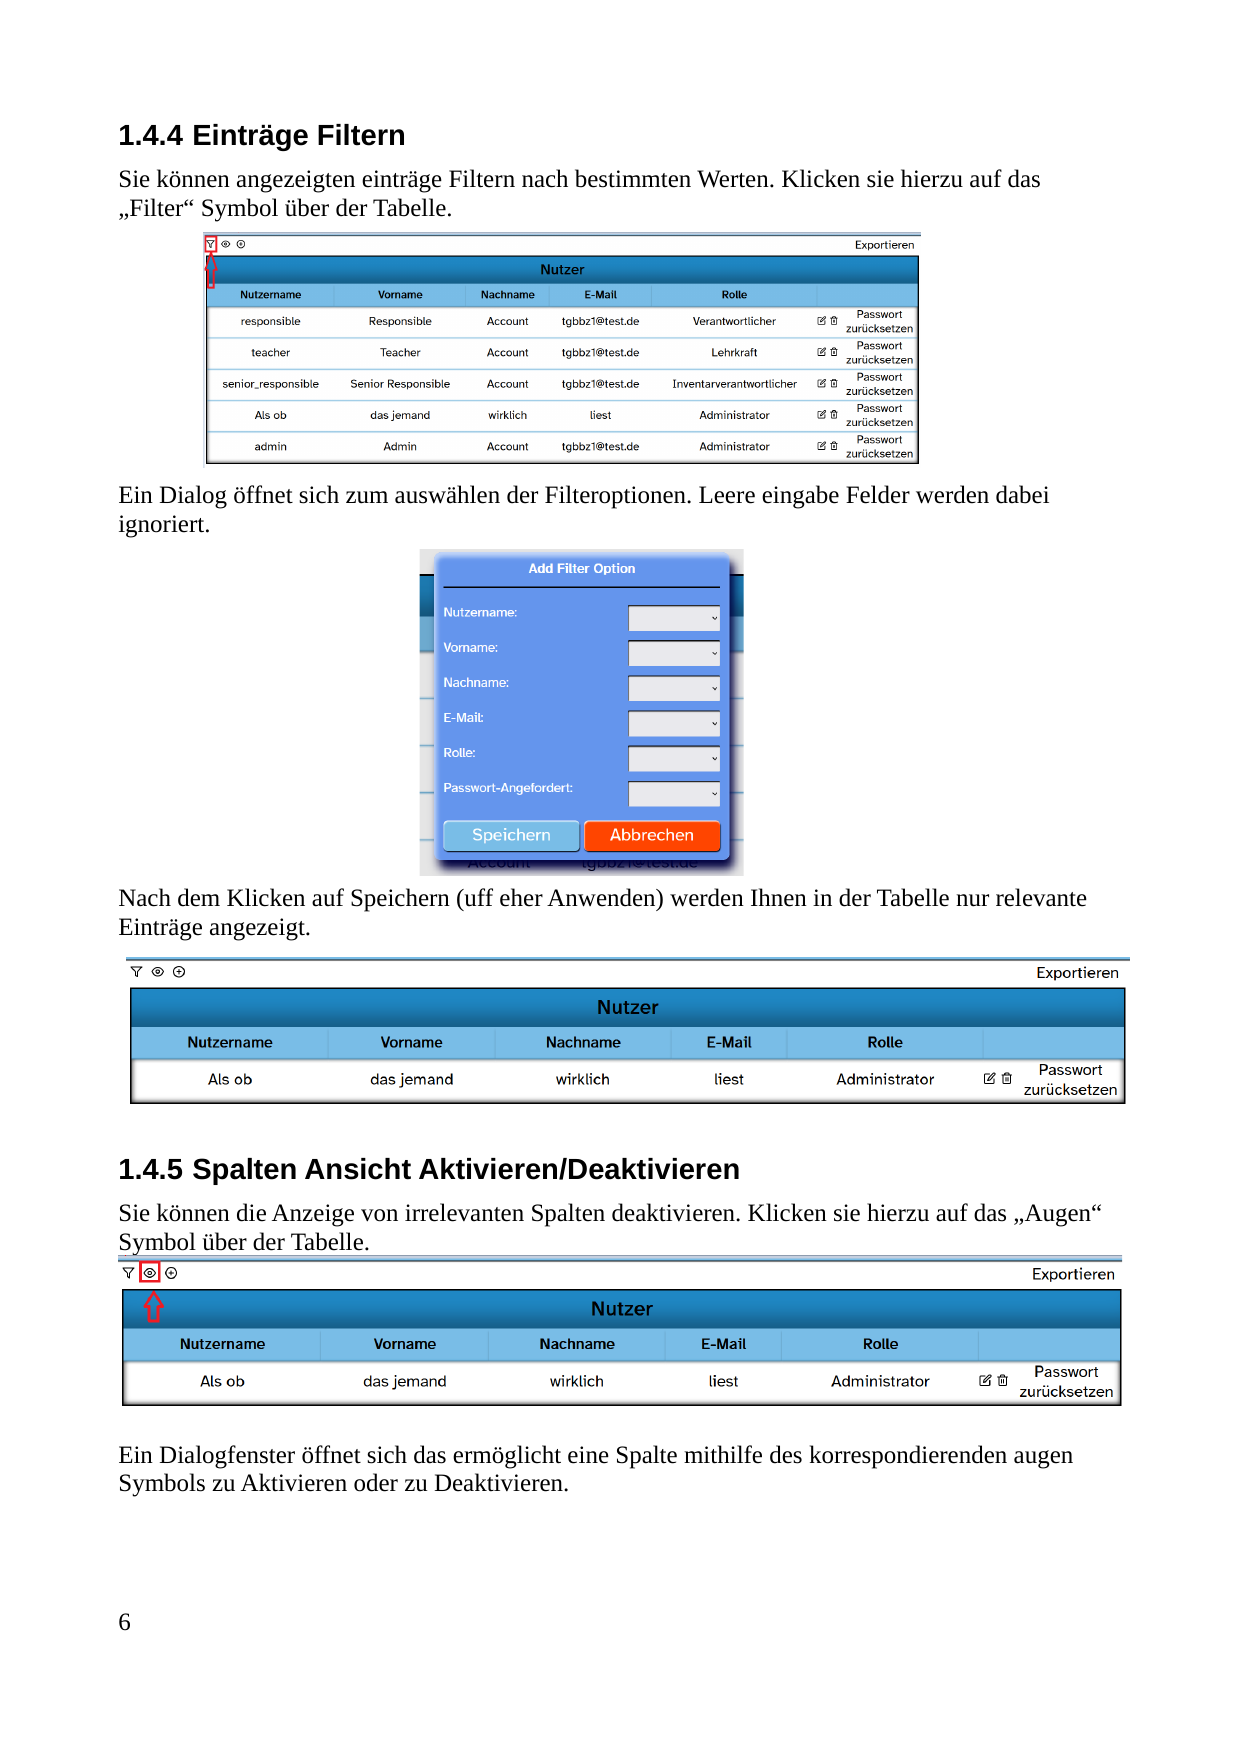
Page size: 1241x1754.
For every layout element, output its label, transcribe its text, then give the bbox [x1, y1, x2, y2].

text Sie können angezeigten einträge Filtern nach bestimmten Werten. Klicken sie hierzu auf das „Filter“ Symbol über der Tabelle. [118, 164, 1122, 222]
picture [419, 549, 744, 876]
subtitle Einträge Filtern [118, 118, 1122, 152]
picture [118, 1255, 1123, 1411]
text Nach dem Klicken auf Speichern (uff eher Anwenden) werden Ihnen in der Tabelle nur relevante Einträge angezeigt. [118, 883, 1122, 940]
text Ein Dialog öffnet sich zum auswählen der Filteroptionen. Leere eingabe Felder werden dabei ignoriert. [118, 480, 1122, 538]
picture [203, 232, 921, 468]
text Sie können die Anzeige von irrelevanten Spalten deaktivieren. Klicken sie hierzu auf das „Augen“ Symbol über der Tabelle. [118, 1198, 1122, 1255]
text Ein Dialogfenster öffnet sich das ermöglicht eine Spalte mithilfe des korrespondierenden augen Symbols zu Aktivieren oder zu Deaktivieren. [118, 1440, 1122, 1497]
subtitle Spalten Ansicht Aktivieren/Deaktivieren [118, 1152, 1122, 1186]
picture [126, 957, 1130, 1109]
